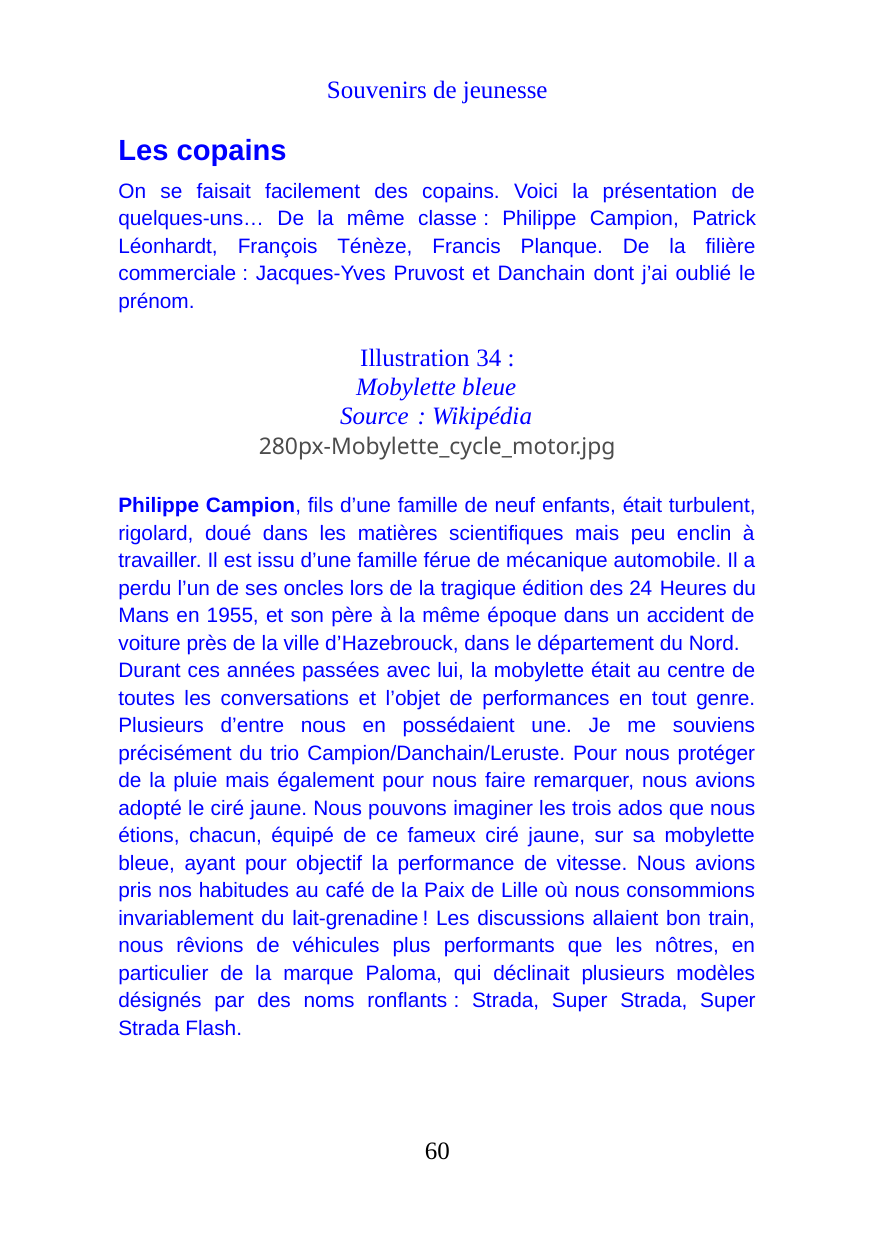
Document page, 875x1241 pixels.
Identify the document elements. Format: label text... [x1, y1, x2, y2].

text Source : Wikipédia [118, 401, 756, 430]
text Illustration 34 : [118, 343, 756, 372]
subtitle Les copains [118, 132, 756, 166]
text 280px-Mobylette_cycle_motor.jpg [118, 430, 756, 461]
text Mobylette bleue [118, 372, 756, 401]
text On se faisait facilement des copains. Voici la présentation de quelques-uns… De la même classe : Philippe Campion, Patrick Léonhardt, François Ténèze, Francis Planque. De la filière commerciale : Jacques-Yves Pruvost et Danchain dont j’ai oublié le prénom. [118, 178, 756, 312]
text Durant ces années passées avec lui, la mobylette était au centre de toutes les conversations et l’objet de performances en tout genre. Plusieurs d’entre nous en possédaient une. Je me souviens précisément du trio Campion/Danchain/Leruste. Pour nous protéger de la pluie mais également pour nous faire remarquer, nous avions adopté le ciré jaune. Nous pouvons imaginer les trois ados que nous étions, chacun, équipé de ce fameux ciré jaune, sur sa mobylette bleue, ayant pour objectif la performance de vitesse. Nous avions pris nos habitudes au café de la Paix de Lille où nous consommions invariablement du lait-grenadine ! Les discussions allaient bon train, nous rêvions de véhicules plus performants que les nôtres, en particulier de la marque Paloma, qui déclinait plusieurs modèles désignés par des noms ronflants : Strada, Super Strada, Super Strada Flash. [118, 658, 756, 1040]
text Philippe Campion, fils d’une famille de neuf enfants, était turbulent, rigolard, doué dans les matières scientifiques mais peu enclin à travailler. Il est issu d’une famille férue de mécanique automobile. Il a perdu l’un de ses oncles lors de la tragique édition des 24 Heures du Mans en 1955, et son père à la même époque dans un accident de voiture près de la ville d’Hazebrouck, dans le département du Nord. [118, 493, 756, 655]
